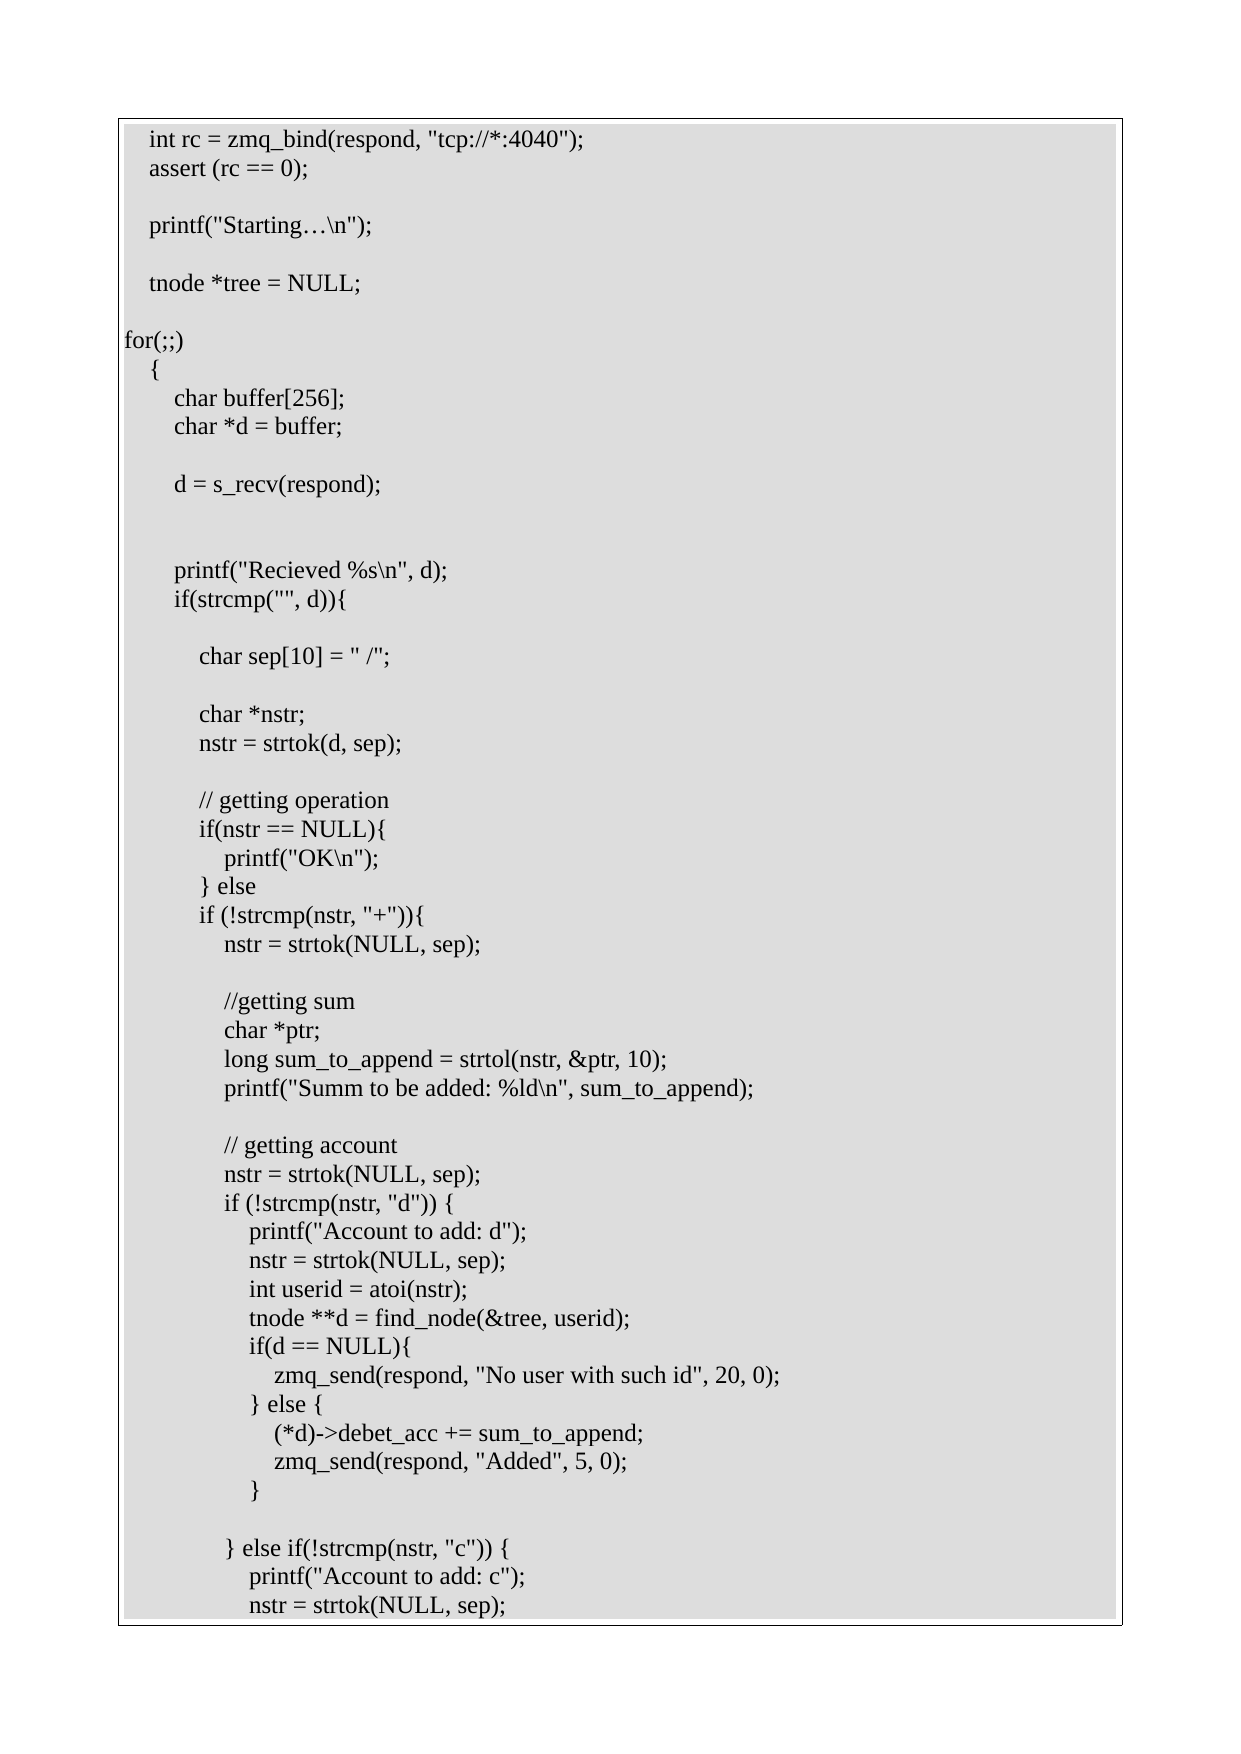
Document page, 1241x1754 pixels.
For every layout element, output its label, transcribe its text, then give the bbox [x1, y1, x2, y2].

table_header int rc = zmq_bind(respond, "tcp://*:4040"); assert (rc == 0); printf("Starting…\n"); tnode *tree = NULL; for(;;) { char buffer[256]; char *d = buffer; d = s_recv(respond); printf("Recieved %s\n", d); if(strcmp("", d)){ char sep[10] = " /"; char *nstr; nstr = strtok(d, sep); // getting operation if(nstr == NULL){ printf("OK\n"); } else if (!strcmp(nstr, "+")){ nstr = strtok(NULL, sep); //getting sum char *ptr; long sum_to_append = strtol(nstr, &ptr, 10); printf("Summ to be added: %ld\n", sum_to_append); // getting account nstr = strtok(NULL, sep); if (!strcmp(nstr, "d")) { printf("Account to add: d"); nstr = strtok(NULL, sep); int userid = atoi(nstr); tnode **d = find_node(&tree, userid); if(d == NULL){ zmq_send(respond, "No user with such id", 20, 0); } else { (*d)->debet_acc += sum_to_append; zmq_send(respond, "Added", 5, 0); } } else if(!strcmp(nstr, "c")) { printf("Account to add: c"); nstr = strtok(NULL, sep); [119, 119, 1122, 1625]
